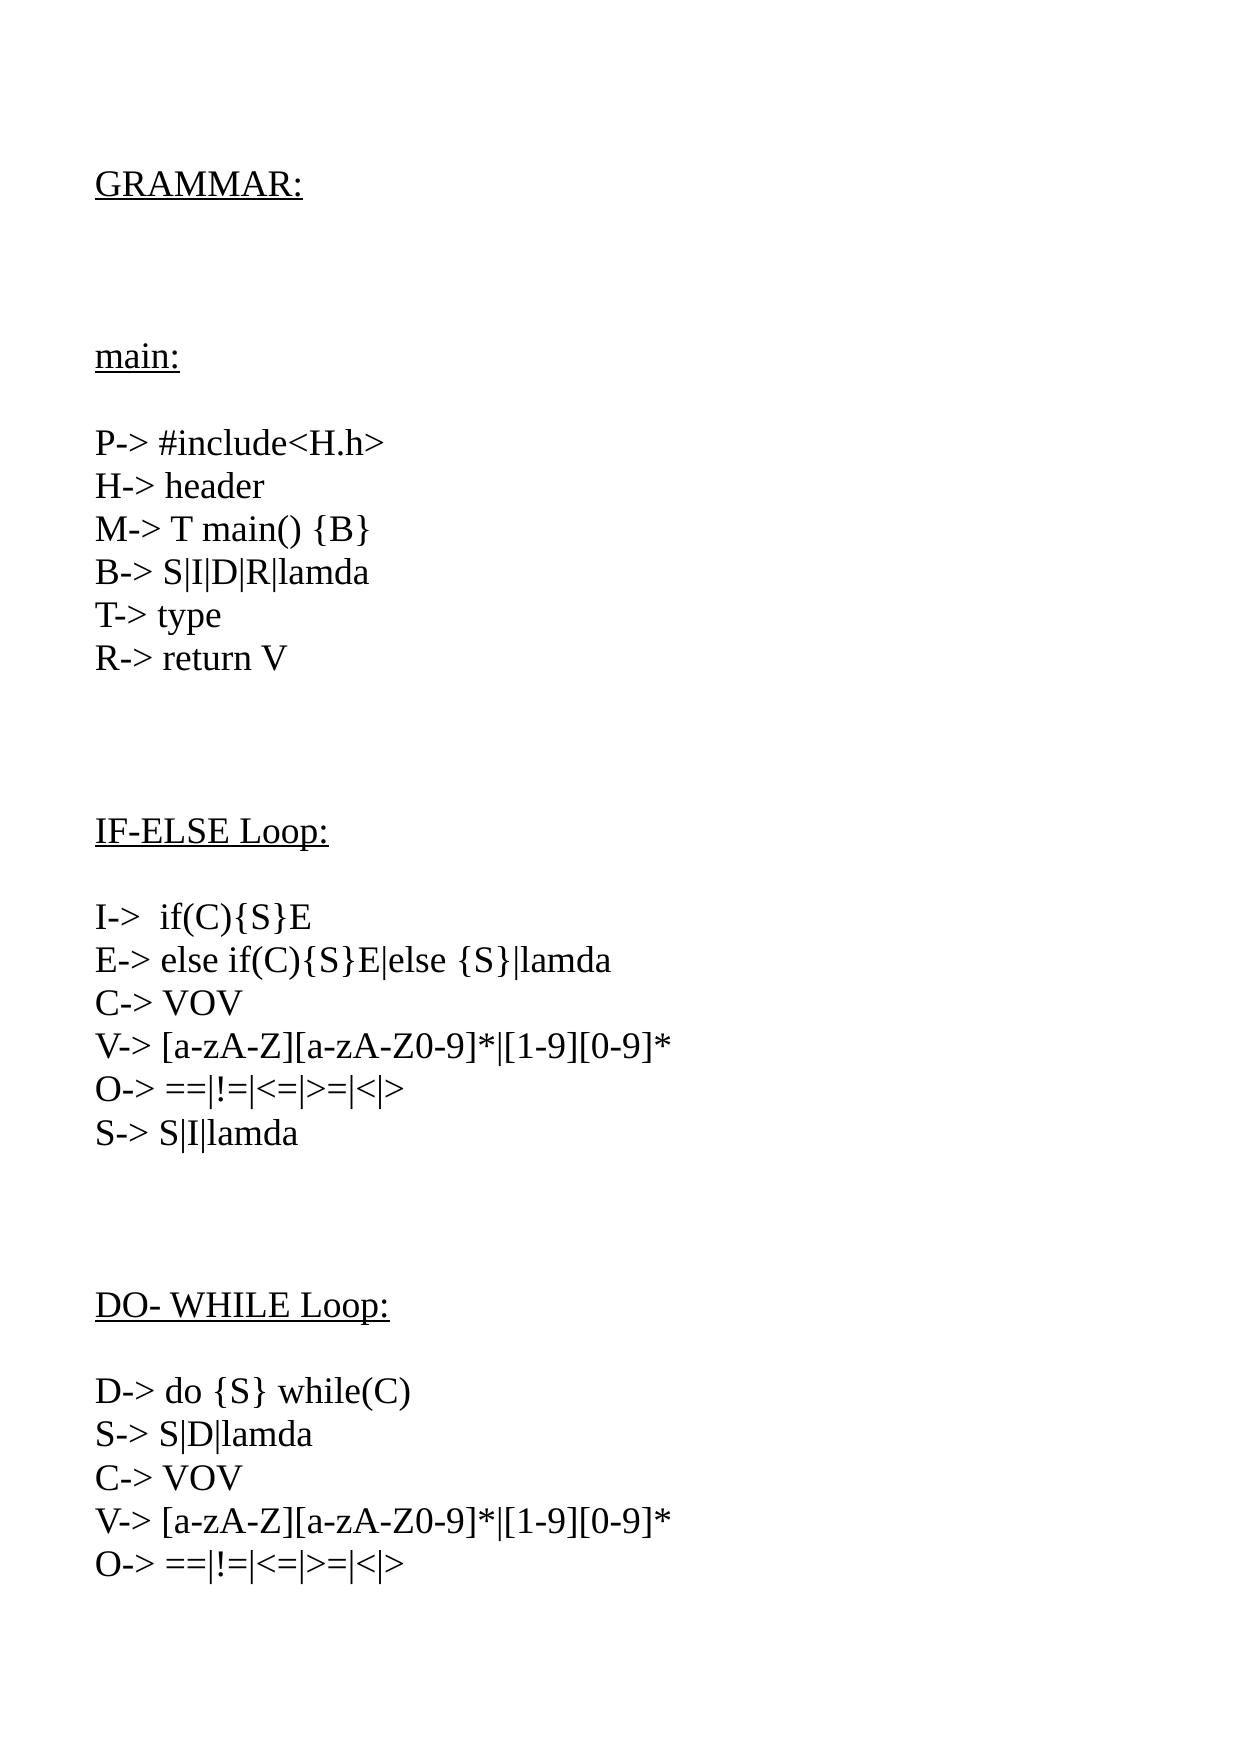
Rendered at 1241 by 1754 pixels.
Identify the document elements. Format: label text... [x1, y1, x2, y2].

text IF-ELSE Loop: [94, 808, 1122, 851]
text D-> do {S} while(C) [94, 1369, 1122, 1412]
text V-> [a-zA-Z][a-zA-Z0-9]*|[1-9][0-9]* [94, 1024, 1122, 1067]
text O-> ==|!=|<=|>=|<|> [94, 1541, 1122, 1584]
text R-> return V [94, 636, 1122, 679]
text I-> if(C){S}E [94, 894, 1122, 937]
text T-> type [94, 592, 1122, 636]
text S-> S|I|lamda [94, 1110, 1122, 1153]
text B-> S|I|D|R|lamda [94, 549, 1122, 592]
text H-> header [94, 463, 1122, 506]
text C-> VOV [94, 981, 1122, 1024]
text S-> S|D|lamda [94, 1412, 1122, 1455]
text GRAMMAR: [94, 161, 1122, 204]
text DO- WHILE Loop: [94, 1282, 1122, 1326]
text main: [94, 334, 1122, 377]
text E-> else if(C){S}E|else {S}|lamda [94, 937, 1122, 981]
text M-> T main() {B} [94, 506, 1122, 549]
text P-> #include<H.h> [94, 420, 1122, 463]
text V-> [a-zA-Z][a-zA-Z0-9]*|[1-9][0-9]* [94, 1498, 1122, 1541]
text C-> VOV [94, 1455, 1122, 1498]
text O-> ==|!=|<=|>=|<|> [94, 1067, 1122, 1110]
